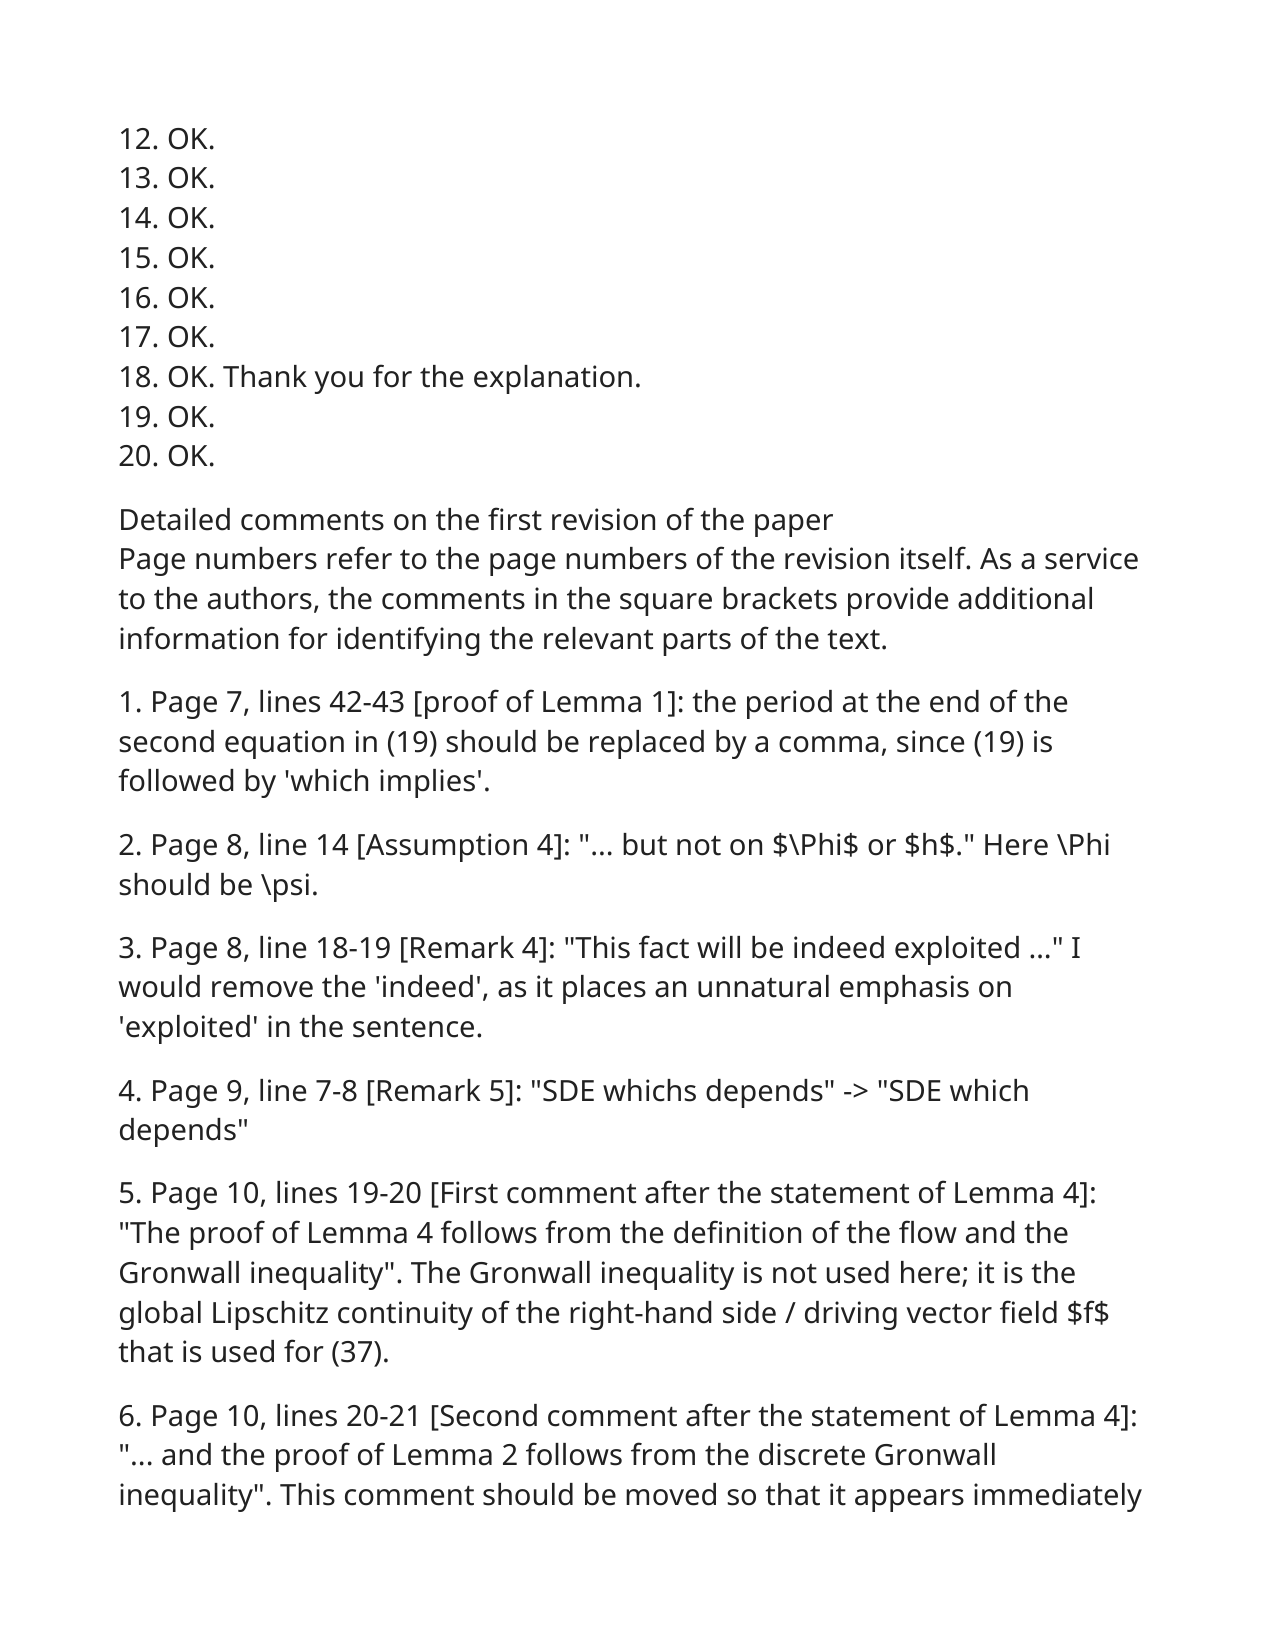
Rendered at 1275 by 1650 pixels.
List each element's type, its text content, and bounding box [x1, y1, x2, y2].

text 12. OK. 13. OK. 14. OK. 15. OK. 16. OK. 17. OK. 18. OK. Thank you for the explanation. 19. OK. 20. OK. Detailed comments on the first revision of the paper Page numbers refer to the page numbers of the revision itself. As a service to the authors, the comments in the square brackets provide additional information for identifying the relevant parts of the text. 1. Page 7, lines 42-43 [proof of Lemma 1]: the period at the end of the second equation in (19) should be replaced by a comma, since (19) is followed by 'which implies'. 2. Page 8, line 14 [Assumption 4]: "... but not on $\Phi$ or $h$." Here \Phi should be \psi. 3. Page 8, line 18-19 [Remark 4]: "This fact will be indeed exploited …" I would remove the 'indeed', as it places an unnatural emphasis on 'exploited' in the sentence. 4. Page 9, line 7-8 [Remark 5]: "SDE whichs depends" -> "SDE which depends" 5. Page 10, lines 19-20 [First comment after the statement of Lemma 4]: "The proof of Lemma 4 follows from the definition of the flow and the Gronwall inequality". The Gronwall inequality is not used here; it is the global Lipschitz continuity of the right-hand side / driving vector field $f$ that is used for (37). 6. Page 10, lines 20-21 [Second comment after the statement of Lemma 4]: "... and the proof of Lemma 2 follows from the discrete Gronwall inequality". This comment should be moved so that it appears immediately [118, 118, 1157, 1514]
